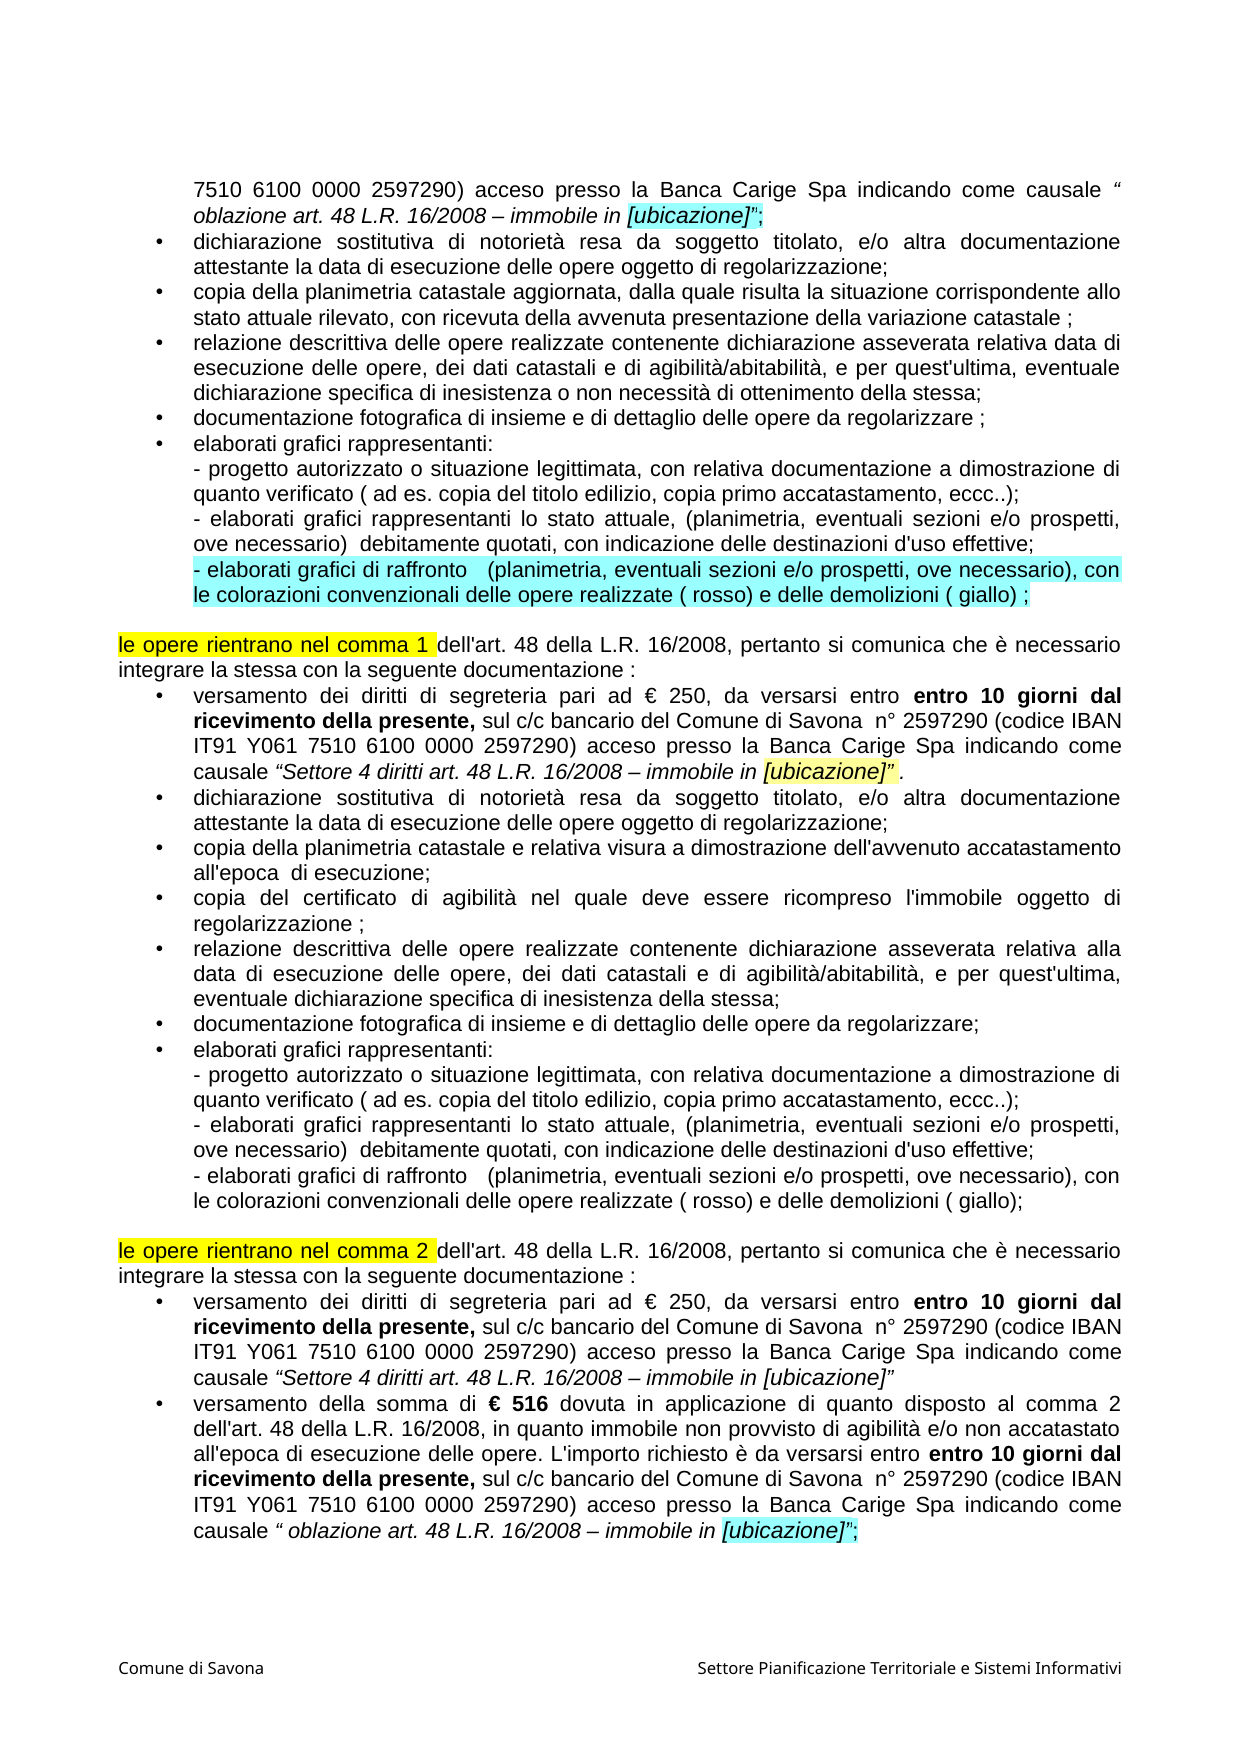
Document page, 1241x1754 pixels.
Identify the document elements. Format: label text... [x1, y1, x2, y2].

list versamento della somma di € 516 dovuta in applicazione di quanto disposto al comma 2 dell'art. 48 della L.R. 16/2008, in quanto immobile non provvisto di agibilità e/o non accatastato all'epoca di esecuzione delle opere. L'importo richiesto è da versarsi entro entro 10 giorni dal ricevimento della presente, sul c/c bancario del Comune di Savona n° 2597290 (codice IBAN IT91 Y061 7510 6100 0000 2597290) acceso presso la Banca Carige Spa indicando come causale “ oblazione art. 48 L.R. 16/2008 – immobile in [ubicazione]”; [156, 1391, 1122, 1543]
list elaborati grafici rappresentanti: [156, 1037, 1122, 1062]
text le opere rientrano nel comma 2 dell'art. 48 della L.R. 16/2008, pertanto si comunica che è necessario integrare la stessa con la seguente documentazione : [118, 1238, 1122, 1289]
list 7510 6100 0000 2597290) acceso presso la Banca Carige Spa indicando come causale “ oblazione art. 48 L.R. 16/2008 – immobile in [ubicazione]”; [156, 177, 1122, 229]
list documentazione fotografica di insieme e di dettaglio delle opere da regolarizzare; [156, 1011, 1122, 1037]
list versamento dei diritti di segreteria pari ad € 250, da versarsi entro entro 10 giorni dal ricevimento della presente, sul c/c bancario del Comune di Savona n° 2597290 (codice IBAN IT91 Y061 7510 6100 0000 2597290) acceso presso la Banca Carige Spa indicando come causale “Settore 4 diritti art. 48 L.R. 16/2008 – immobile in [ubicazione]” . [156, 682, 1122, 784]
list documentazione fotografica di insieme e di dettaglio delle opere da regolarizzare ; [156, 405, 1122, 430]
list - elaborati grafici di raffronto (planimetria, eventuali sezioni e/o prospetti, ove necessario), con le colorazioni convenzionali delle opere realizzate ( rosso) e delle demolizioni ( giallo) ; [156, 556, 1122, 607]
list relazione descrittiva delle opere realizzate contenente dichiarazione asseverata relativa data di esecuzione delle opere, dei dati catastali e di agibilità/abitabilità, e per quest'ultima, eventuale dichiarazione specifica di inesistenza o non necessità di ottenimento della stessa; [156, 329, 1122, 405]
list - elaborati grafici rappresentanti lo stato attuale, (planimetria, eventuali sezioni e/o prospetti, ove necessario) debitamente quotati, con indicazione delle destinazioni d'uso effettive; [156, 1112, 1122, 1163]
list dichiarazione sostitutiva di notorietà resa da soggetto titolato, e/o altra documentazione attestante la data di esecuzione delle opere oggetto di regolarizzazione; [156, 229, 1122, 279]
list - elaborati grafici di raffronto (planimetria, eventuali sezioni e/o prospetti, ove necessario), con le colorazioni convenzionali delle opere realizzate ( rosso) e delle demolizioni ( giallo); [156, 1163, 1122, 1213]
list copia della planimetria catastale e relativa visura a dimostrazione dell'avvenuto accatastamento all'epoca di esecuzione; [156, 835, 1122, 885]
list - progetto autorizzato o situazione legittimata, con relativa documentazione a dimostrazione di quanto verificato ( ad es. copia del titolo edilizio, copia primo accatastamento, eccc..); [156, 456, 1122, 506]
list relazione descrittiva delle opere realizzate contenente dichiarazione asseverata relativa alla data di esecuzione delle opere, dei dati catastali e di agibilità/abitabilità, e per quest'ultima, eventuale dichiarazione specifica di inesistenza della stessa; [156, 936, 1122, 1011]
list - elaborati grafici rappresentanti lo stato attuale, (planimetria, eventuali sezioni e/o prospetti, ove necessario) debitamente quotati, con indicazione delle destinazioni d'uso effettive; [156, 506, 1122, 556]
list versamento dei diritti di segreteria pari ad € 250, da versarsi entro entro 10 giorni dal ricevimento della presente, sul c/c bancario del Comune di Savona n° 2597290 (codice IBAN IT91 Y061 7510 6100 0000 2597290) acceso presso la Banca Carige Spa indicando come causale “Settore 4 diritti art. 48 L.R. 16/2008 – immobile in [ubicazione]” [156, 1289, 1122, 1391]
list copia del certificato di agibilità nel quale deve essere ricompreso l'immobile oggetto di regolarizzazione ; [156, 885, 1122, 936]
text le opere rientrano nel comma 1 dell'art. 48 della L.R. 16/2008, pertanto si comunica che è necessario integrare la stessa con la seguente documentazione : [118, 632, 1122, 682]
list copia della planimetria catastale aggiornata, dalla quale risulta la situazione corrispondente allo stato attuale rilevato, con ricevuta della avvenuta presentazione della variazione catastale ; [156, 279, 1122, 329]
list dichiarazione sostitutiva di notorietà resa da soggetto titolato, e/o altra documentazione attestante la data di esecuzione delle opere oggetto di regolarizzazione; [156, 784, 1122, 835]
list - progetto autorizzato o situazione legittimata, con relativa documentazione a dimostrazione di quanto verificato ( ad es. copia del titolo edilizio, copia primo accatastamento, eccc..); [156, 1062, 1122, 1112]
list elaborati grafici rappresentanti: [156, 430, 1122, 456]
